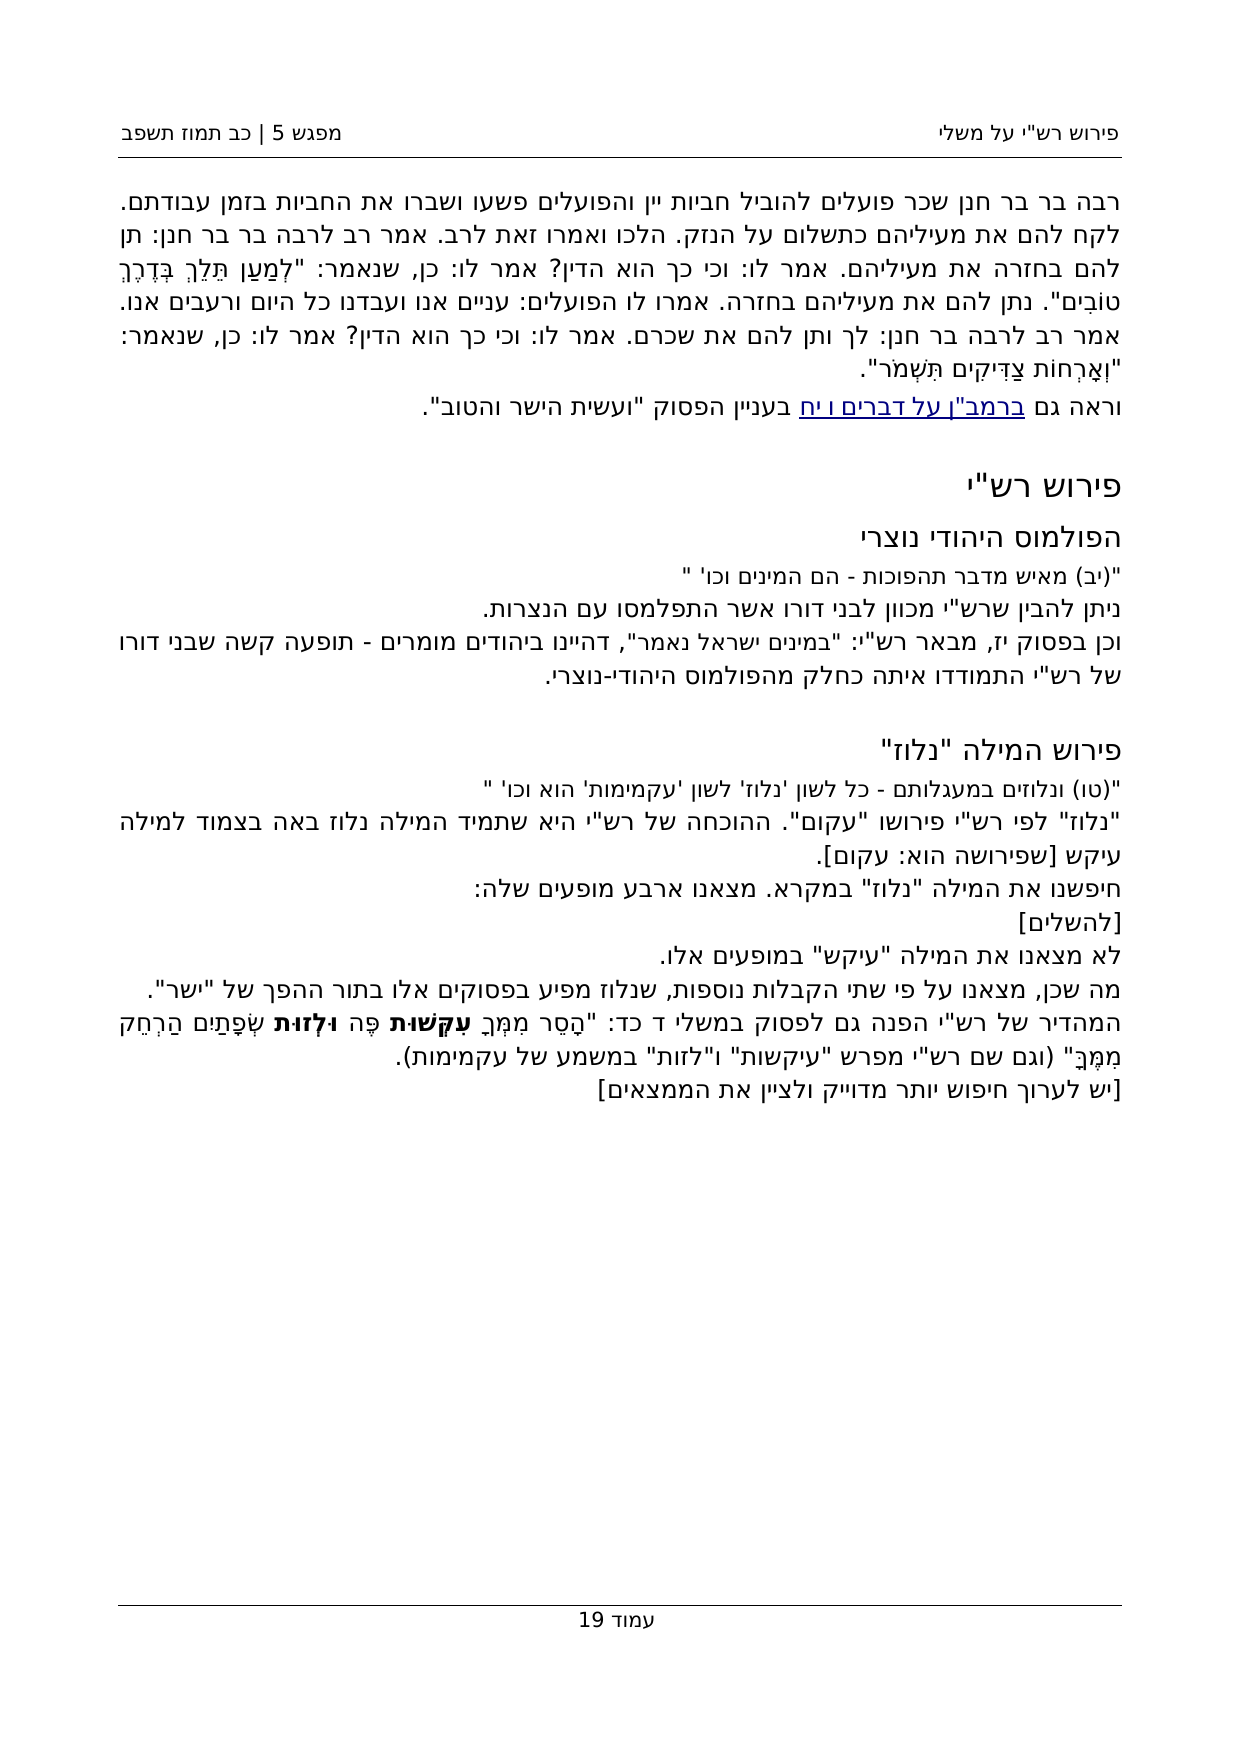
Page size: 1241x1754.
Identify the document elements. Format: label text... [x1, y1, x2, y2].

text "(יב) מאיש מדבר תהפוכות - הם המינים וכו' " [118, 563, 1122, 590]
text [להשלים] [118, 908, 1122, 937]
text פירוש רש"י [118, 467, 1122, 505]
text "נלוז" לפי רש"י פירושו "עקום". ההוכחה של רש"י היא שתמיד המילה נלוז באה בצמוד למילה עיקש [שפירושה הוא: עקום]. [118, 807, 1122, 870]
text [יש לערוך חיפוש יותר מדוייק ולציין את הממצאים] [118, 1076, 1122, 1105]
text הפולמוס היהודי נוצרי [118, 520, 1122, 554]
text פירוש המילה "נלוז" [118, 734, 1122, 768]
text המהדיר של רש"י הפנה גם לפסוק במשלי ד כד: "͏הָסֵר מִמְּךָ עִקְּשׁוּת פֶּה וּלְזוּת שְׂפָתַיִם הַרְחֵק מִמֶּךָּ" (וגם שם רש"י מפרש "עיקשות" ו"לזות" במשמע של עקמימות). [118, 1008, 1122, 1071]
text וראה גם ברמב"ן על דברים ו יח בעניין הפסוק "ועשית הישר והטוב". [118, 388, 1122, 422]
text מה שכן, מצאנו על פי שתי הקבלות נוספות, שנלוז מפיע בפסוקים אלו בתור ההפך של "ישר". [118, 975, 1122, 1004]
text ניתן להבין שרש"י מכוון לבני דורו אשר התפלמסו עם הנצרות. [118, 594, 1122, 623]
text חיפשנו את המילה "נלוז" במקרא. מצאנו ארבע מופעים שלה: [118, 874, 1122, 903]
text וכן בפסוק יז, מבאר רש"י: "במינים ישראל נאמר", דהיינו ביהודים מומרים - תופעה קשה שבני דורו של רש"י התמודדו איתה כחלק מהפולמוס היהודי-נוצרי. [118, 627, 1122, 690]
text לא מצאנו את המילה "עיקש" במופעים אלו. [118, 941, 1122, 971]
text "(טו) ונלוזים במעגלותם - כל לשון 'נלוז' לשון 'עקמימות' הוא וכו' " [118, 777, 1122, 803]
text רבה בר בר חנן שכר פועלים להוביל חביות יין והפועלים פשעו ושברו את החביות בזמן עבודתם. לקח להם את מעיליהם כתשלום על הנזק. הלכו ואמרו זאת לרב. אמר רב לרבה בר בר חנן: תן להם בחזרה את מעיליהם. אמר לו: וכי כך הוא הדין? אמר לו: כן, שנאמר: "לְמַעַן תֵּלֵךְ בְּדֶרֶךְ טוֹבִים". נתן להם את מעיליהם בחזרה. אמרו לו הפועלים: עניים אנו ועבדנו כל היום ורעבים אנו. אמר רב לרבה בר חנן: לך ותן להם את שכרם. אמר לו: וכי כך הוא הדין? אמר לו: כן, שנאמר: "וְאָרְחוֹת צַדִּיקִים תִּשְׁמֹר". [118, 187, 1122, 384]
